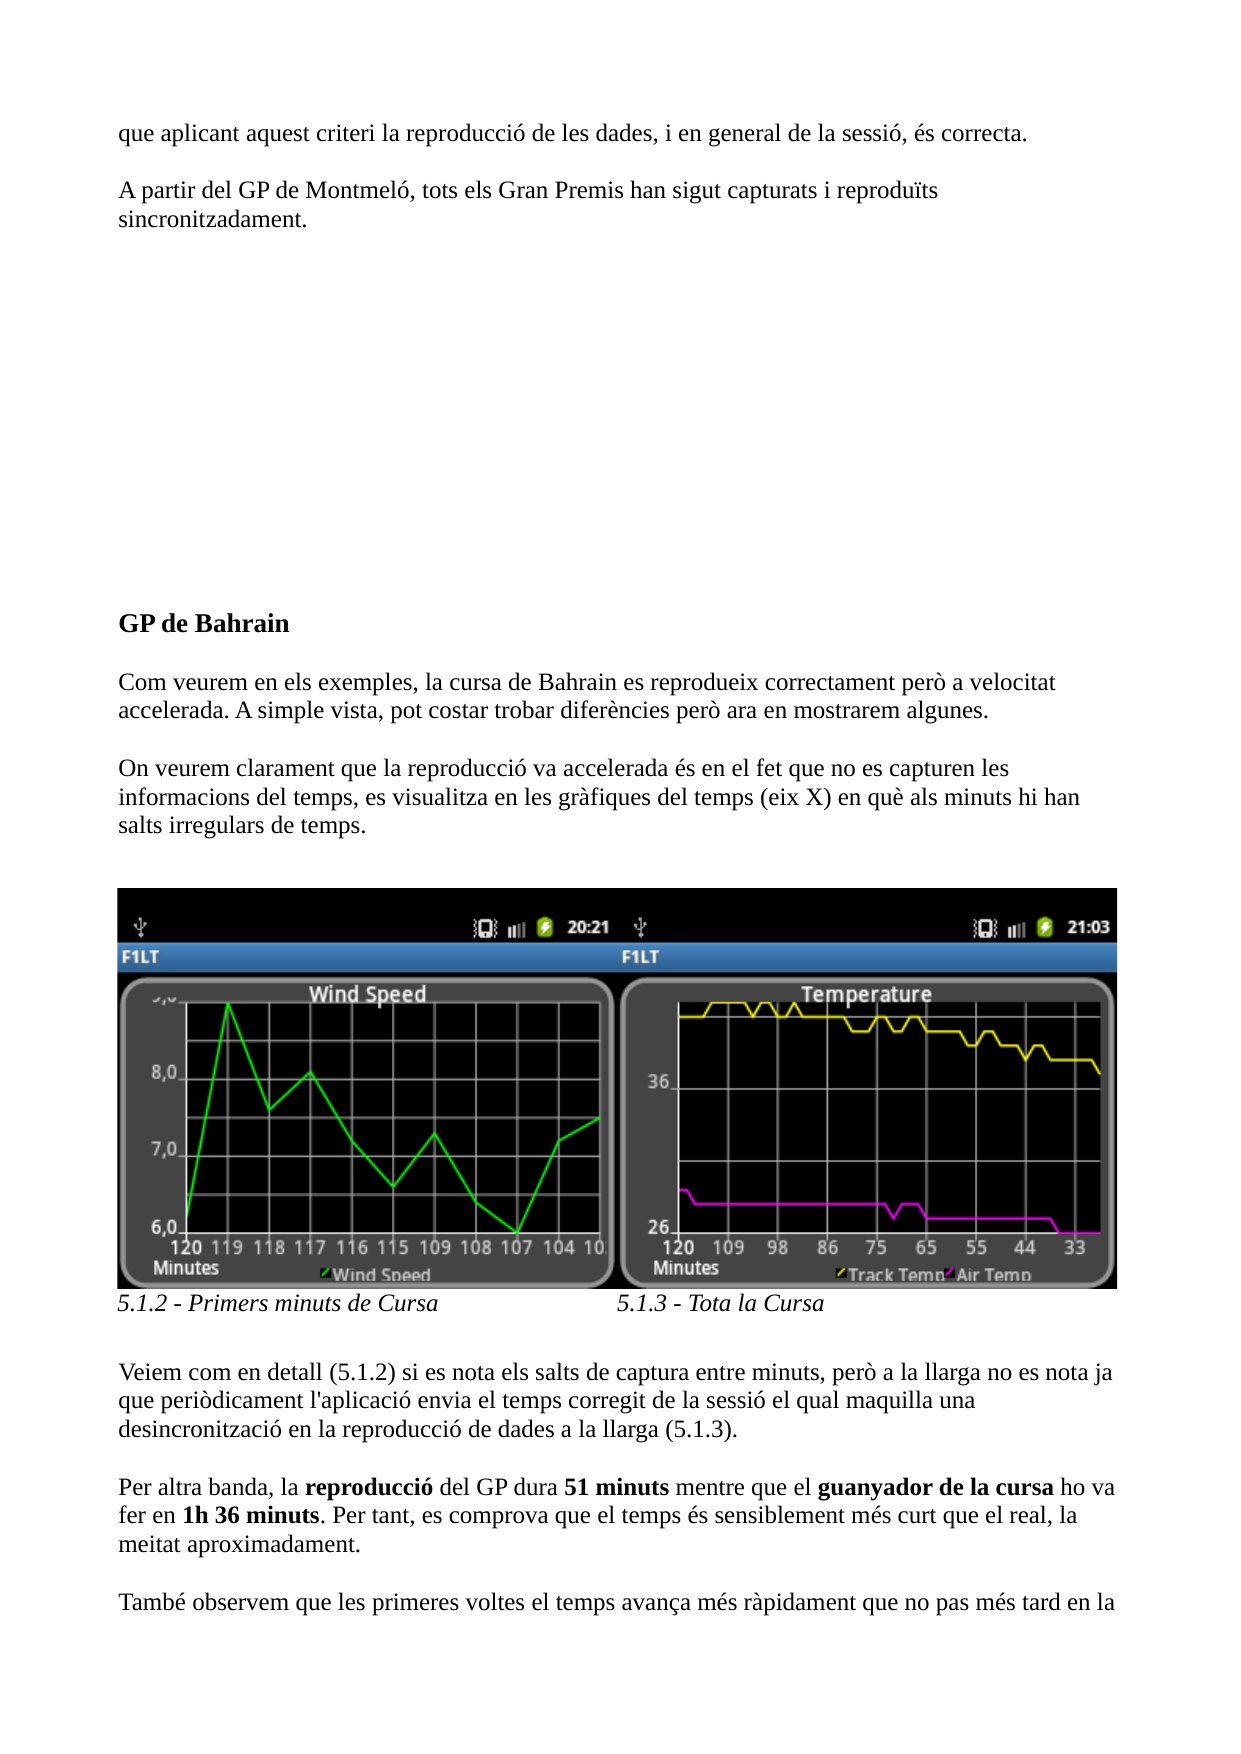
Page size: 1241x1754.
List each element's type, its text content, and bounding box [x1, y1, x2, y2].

text Veiem com en detall (5.1.2) si es nota els salts de captura entre minuts, però a la llarga no es nota ja que periòdicament l'aplicació envia el temps corregit de la sessió el qual maquilla una desincronització en la reproducció de dades a la llarga (5.1.3). [118, 1357, 1122, 1443]
picture [117, 888, 1118, 1289]
text A partir del GP de Montmeló, tots els Gran Premis han sigut capturats i reproduïts sincronitzadament. [118, 176, 1122, 233]
text També observem que les primeres voltes el temps avança més ràpidament que no pas més tard en la [118, 1587, 1122, 1616]
text 5.1.2 - Primers minuts de Cursa [117, 1289, 617, 1317]
text Com veurem en els exemples, la cursa de Bahrain es reprodueix correctament però a velocitat accelerada. A simple vista, pot costar trobar diferències però ara en mostrarem algunes. [118, 667, 1122, 724]
text que aplicant aquest criteri la reproducció de les dades, i en general de la sessió, és correcta. [118, 118, 1122, 147]
text GP de Bahrain [118, 607, 1122, 638]
text On veurem clarament que la reproducció va accelerada és en el fet que no es capturen les informacions del temps, es visualitza en les gràfiques del temps (eix X) en què als minuts hi han salts irregulars de temps. [118, 753, 1122, 839]
text 5.1.3 - Tota la Cursa [617, 1289, 1117, 1317]
text Per altra banda, la reproducció del GP dura 51 minuts mentre que el guanyador de la cursa ho va fer en 1h 36 minuts. Per tant, es comprova que el temps és sensiblement més curt que el real, la meitat aproximadament. [118, 1472, 1122, 1558]
